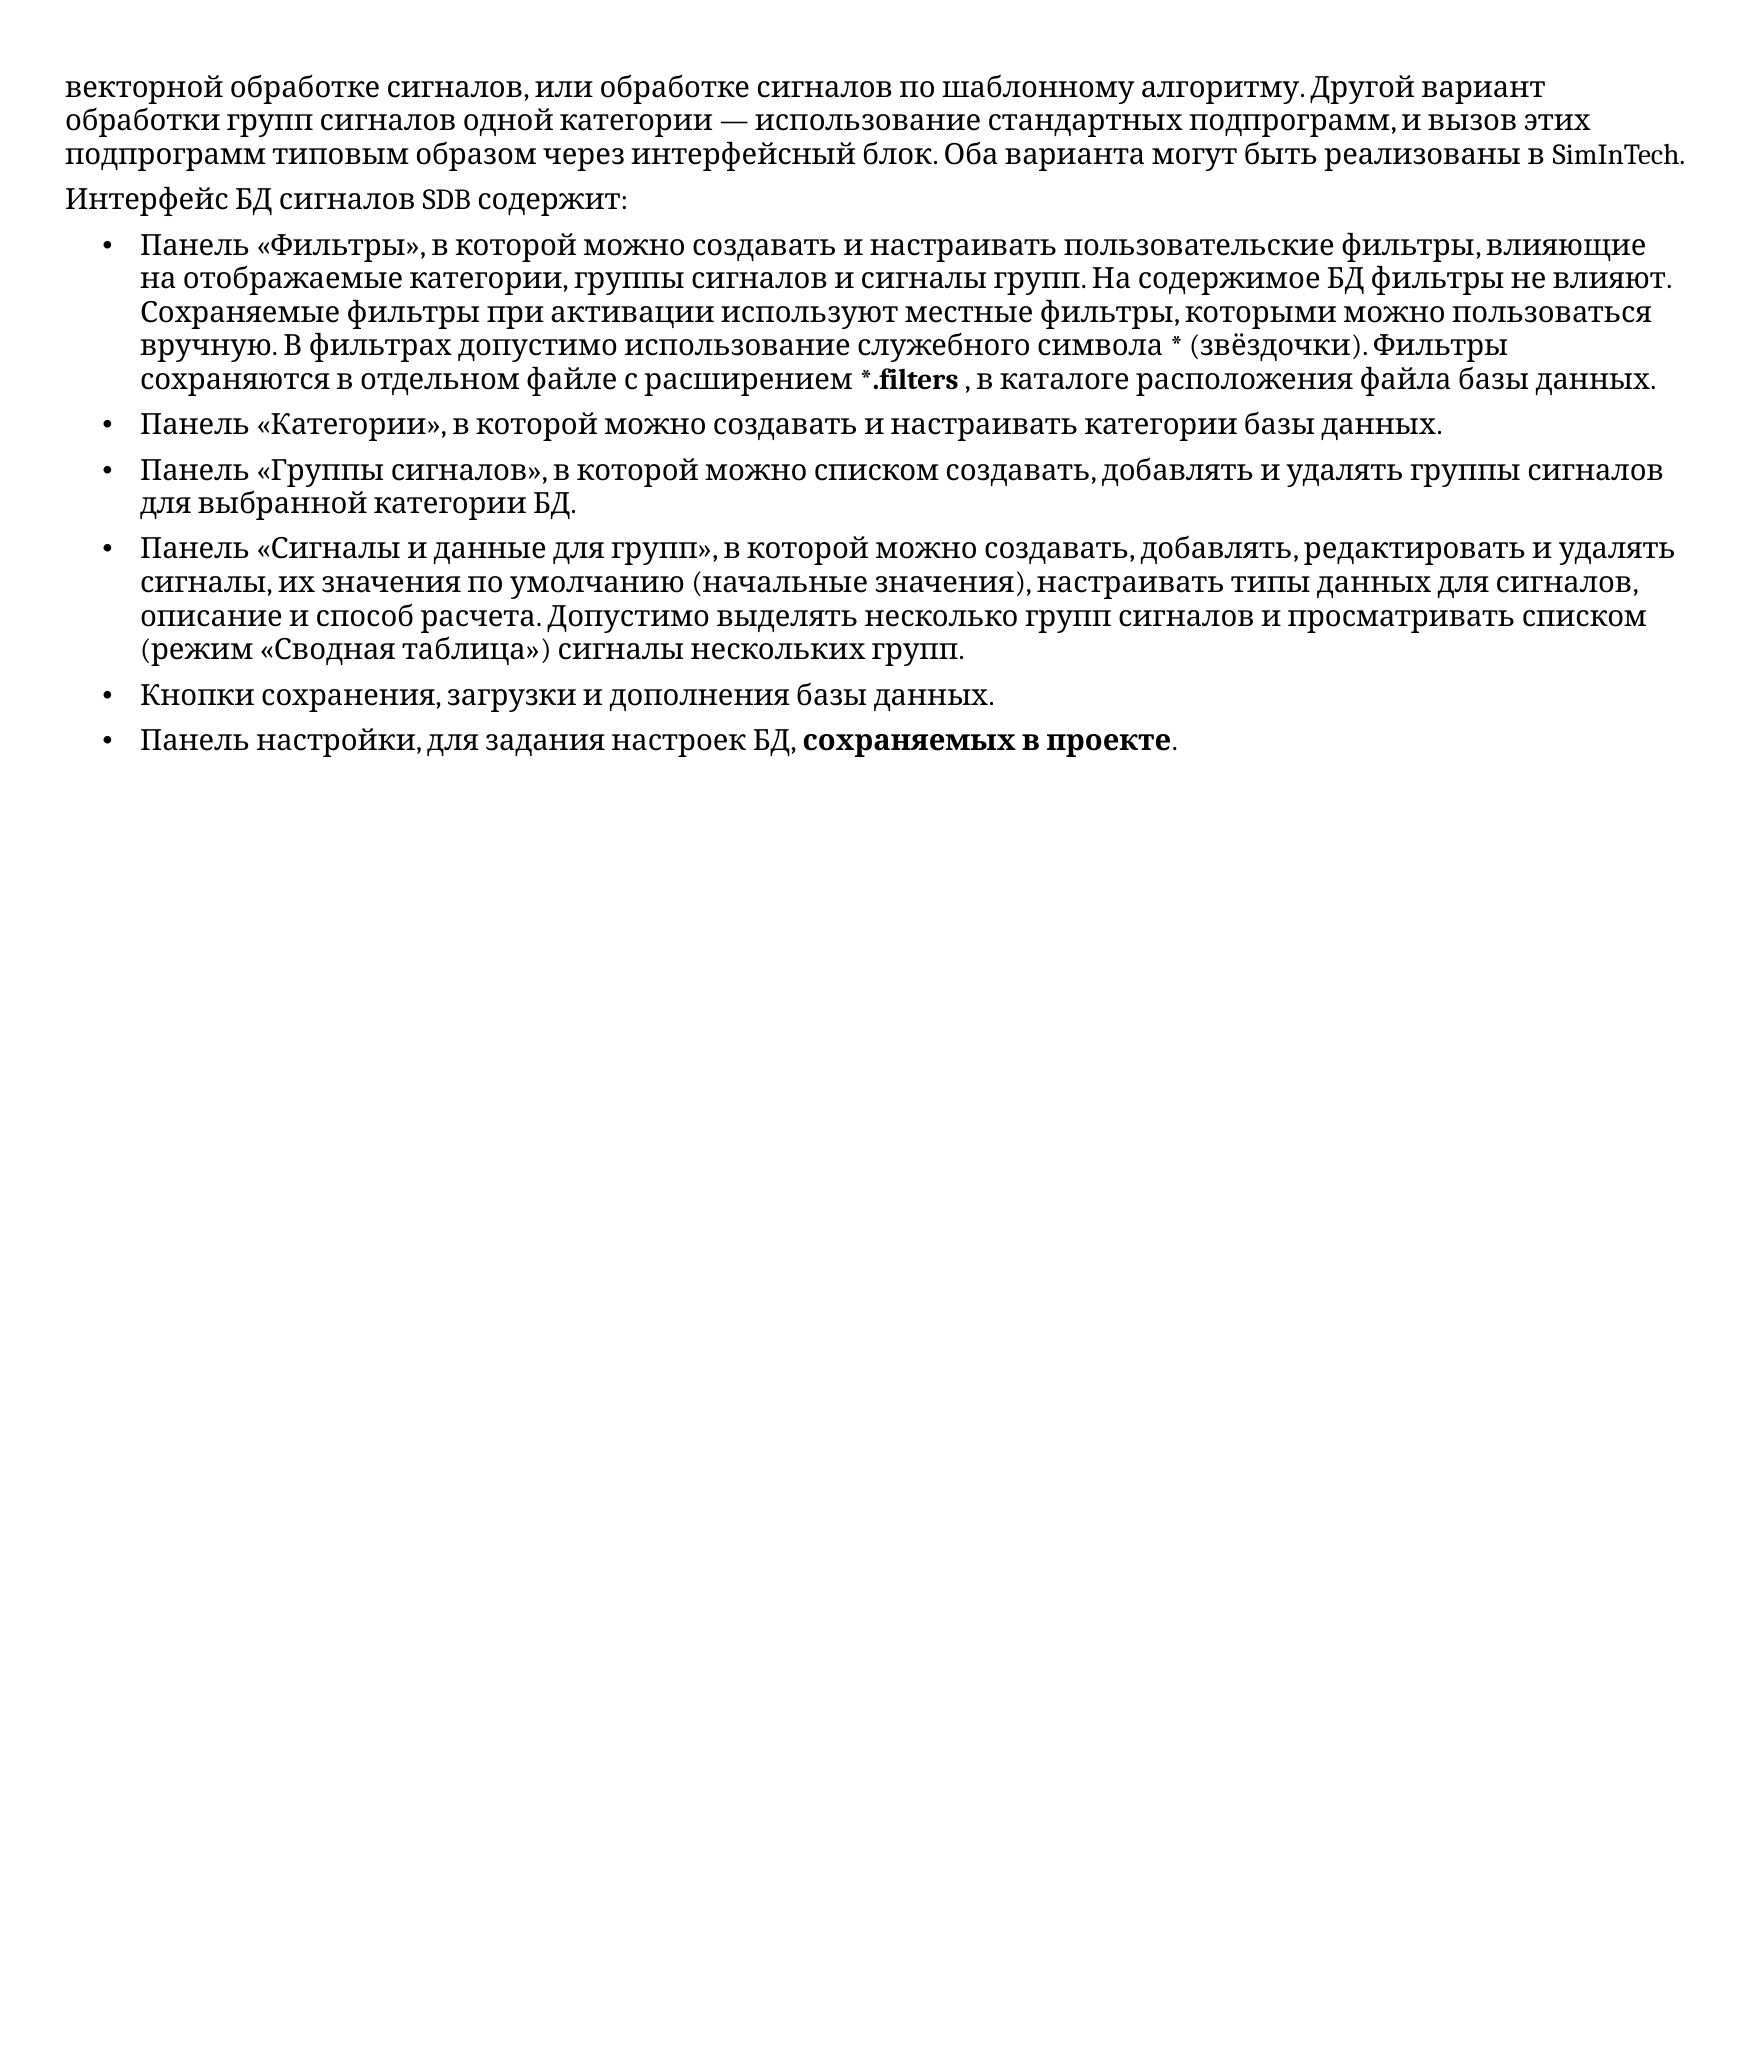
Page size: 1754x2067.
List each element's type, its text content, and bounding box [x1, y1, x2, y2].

table_cell векторной обработке сигналов, или обработке сигналов по шаблонному алгоритму. Другой вариант обработки групп сигналов одной категории — использование стандартных подпрограмм, и вызов этих подпрограмм типовым образом через интерфейсный блок. Оба варианта могут быть реализованы в SimInTech. Интерфейс БД сигналов SDB содержит: Панель «Фильтры», в которой можно создавать и настраивать пользовательские фильтры, влияющие на отображаемые категории, группы сигналов и сигналы групп. На содержимое БД фильтры не влияют. Сохраняемые фильтры при активации используют местные фильтры, которыми можно пользоваться вручную. В фильтрах допустимо использование служебного символа * (звёздочки). Фильтры сохраняются в отдельном файле с расширением *.filters , в каталоге расположения файла базы данных. Панель «Категории», в которой можно создавать и настраивать категории базы данных. Панель «Группы сигналов», в которой можно списком создавать, добавлять и удалять группы сигналов для выбранной категории БД. Панель «Сигналы и данные для групп», в которой можно создавать, добавлять, редактировать и удалять сигналы, их значения по умолчанию (начальные значения), настраивать типы данных для сигналов, описание и способ расчета. Допустимо выделять несколько групп сигналов и просматривать списком (режим «Сводная таблица») сигналы нескольких групп. Кнопки сохранения, загрузки и дополнения базы данных. Панель настройки, для задания настроек БД, сохраняемых в проекте. [59, 59, 1695, 815]
